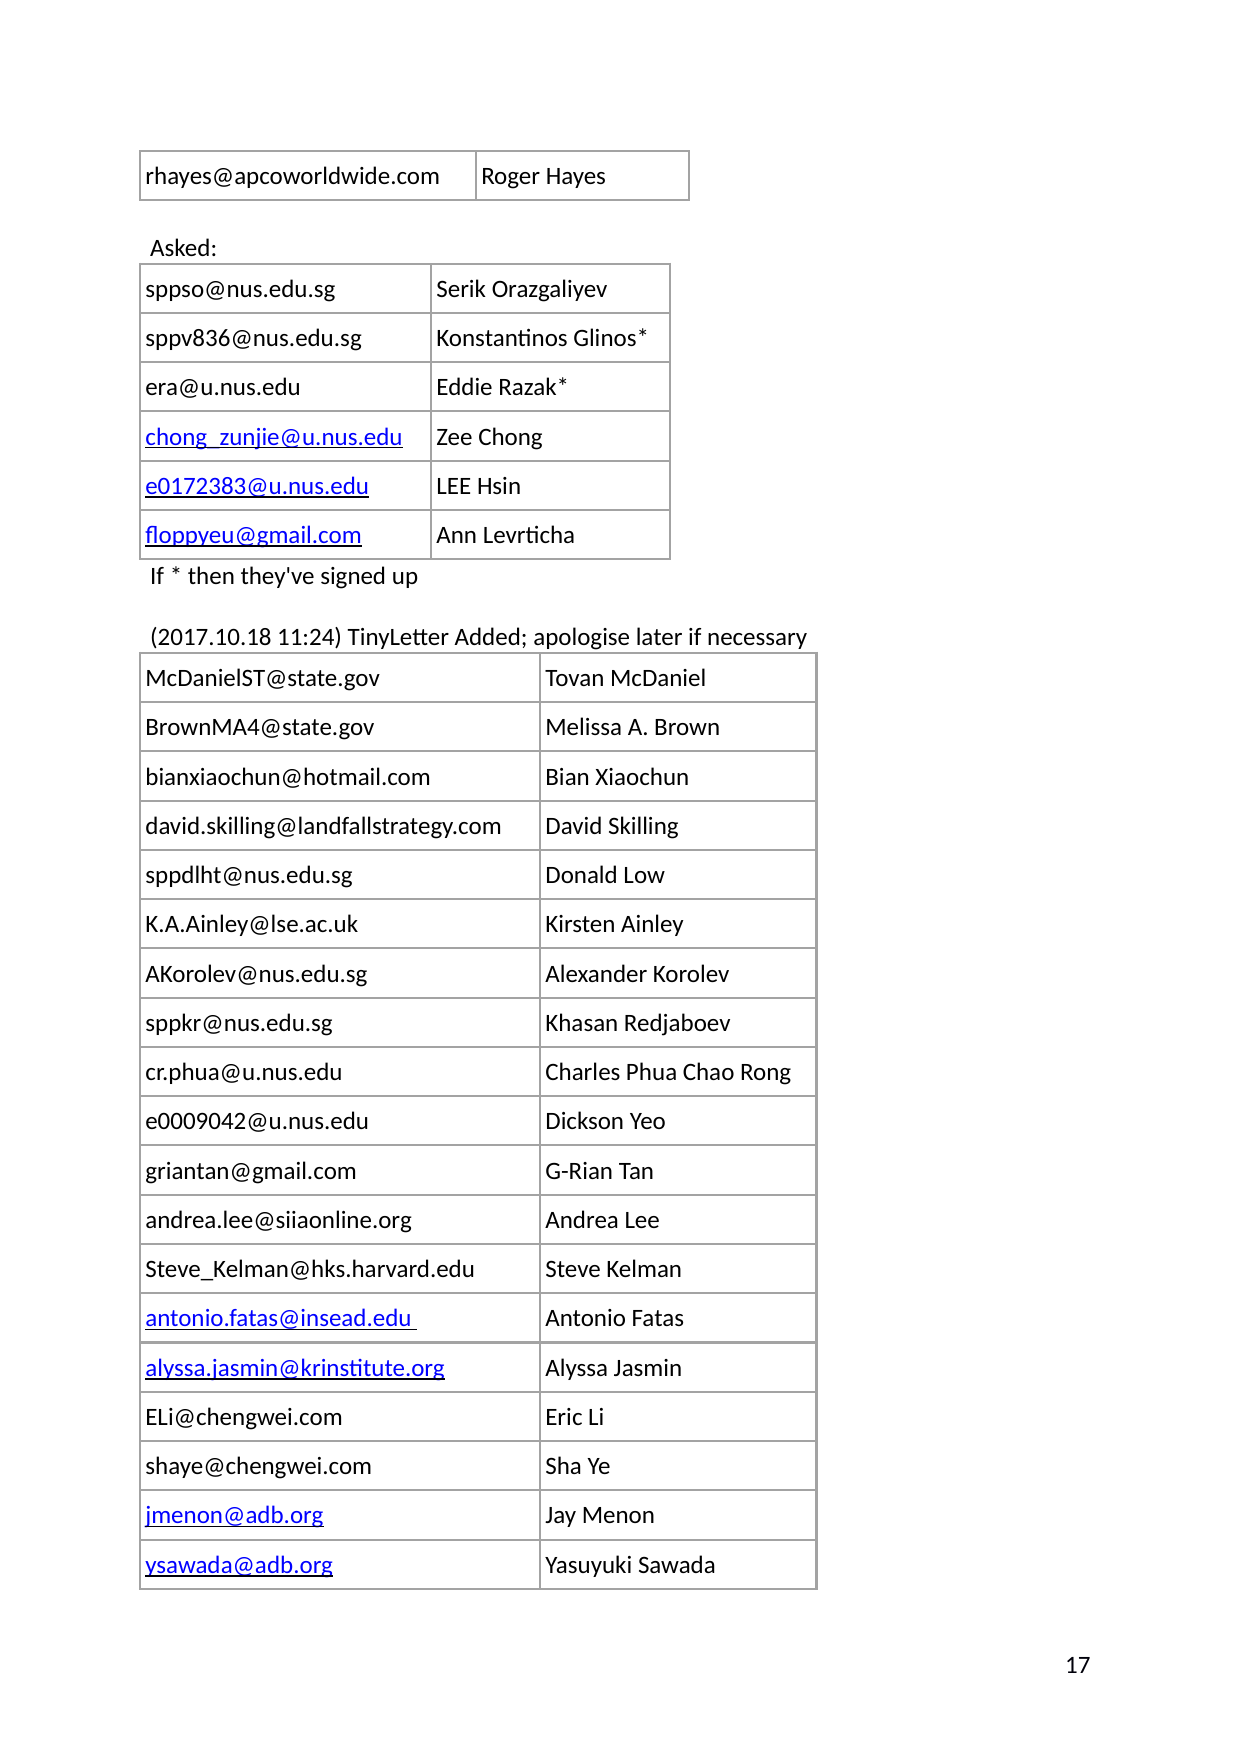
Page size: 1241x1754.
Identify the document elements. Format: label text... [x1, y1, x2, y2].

table_cell ysawada@adb.org [141, 1541, 539, 1588]
table_cell david.skilling@landfallstrategy.com [141, 802, 539, 849]
table_cell Eric Li [541, 1393, 815, 1440]
table_cell e0009042@u.nus.edu [141, 1097, 539, 1144]
table_cell griantan@gmail.com [141, 1146, 539, 1194]
table_cell BrownMA4@state.gov [141, 703, 539, 750]
table_header Serik Orazgaliyev [432, 265, 669, 312]
table_cell sppdlht@nus.edu.sg [141, 851, 539, 898]
table_cell jmenon@adb.org [141, 1491, 539, 1538]
table_cell bianxiaochun@hotmail.com [141, 752, 539, 799]
table_header Tovan McDaniel [541, 654, 815, 701]
table_cell K.A.Ainley@lse.ac.uk [141, 900, 539, 947]
table_cell shaye@chengwei.com [141, 1442, 539, 1489]
table_cell Konstantinos Glinos* [432, 314, 669, 361]
table_cell Ann Levrticha [432, 511, 669, 558]
table_cell Andrea Lee [541, 1196, 815, 1243]
table_cell LEE Hsin [432, 462, 669, 509]
text If * then they've signed up [150, 560, 1090, 591]
table_cell Zee Chong [432, 412, 669, 459]
table_cell Alexander Korolev [541, 949, 815, 997]
table_cell cr.phua@u.nus.edu [141, 1048, 539, 1095]
table_cell Sha Ye [541, 1442, 815, 1489]
table_cell Alyssa Jasmin [541, 1344, 815, 1391]
table_cell Bian Xiaochun [541, 752, 815, 799]
table_cell Melissa A. Brown [541, 703, 815, 750]
table_cell Steve Kelman [541, 1245, 815, 1292]
text Asked: [150, 232, 1090, 262]
table_cell floppyeu@gmail.com [141, 511, 430, 558]
table_cell ELi@chengwei.com [141, 1393, 539, 1440]
table_cell Kirsten Ainley [541, 900, 815, 947]
table_cell Antonio Fatas [541, 1294, 815, 1341]
table_cell e0172383@u.nus.edu [141, 462, 430, 509]
table_cell antonio.fatas@insead.edu [141, 1294, 539, 1341]
table_cell Donald Low [541, 851, 815, 898]
table_cell sppv836@nus.edu.sg [141, 314, 430, 361]
table_cell David Skilling [541, 802, 815, 849]
table_cell Roger Hayes [477, 152, 688, 199]
table_cell sppkr@nus.edu.sg [141, 999, 539, 1046]
table_cell Yasuyuki Sawada [541, 1541, 815, 1588]
table_cell Dickson Yeo [541, 1097, 815, 1144]
table_cell Steve_Kelman@hks.harvard.edu [141, 1245, 539, 1292]
table_cell alyssa.jasmin@krinstitute.org [141, 1344, 539, 1391]
table_header McDanielST@state.gov [141, 654, 539, 701]
table_cell Eddie Razak* [432, 363, 669, 410]
table_cell Charles Phua Chao Rong [541, 1048, 815, 1095]
table_cell AKorolev@nus.edu.sg [141, 949, 539, 997]
text (2017.10.18 11:24) TinyLetter Added; apologise later if necessary [150, 621, 1090, 652]
table_cell G-Rian Tan [541, 1146, 815, 1194]
table_cell Jay Menon [541, 1491, 815, 1538]
table_cell era@u.nus.edu [141, 363, 430, 410]
table_cell rhayes@apcoworldwide.com [141, 152, 475, 199]
table_cell chong_zunjie@u.nus.edu [141, 412, 430, 459]
table_header sppso@nus.edu.sg [141, 265, 430, 312]
table_cell Khasan Redjaboev [541, 999, 815, 1046]
table_cell andrea.lee@siiaonline.org [141, 1196, 539, 1243]
